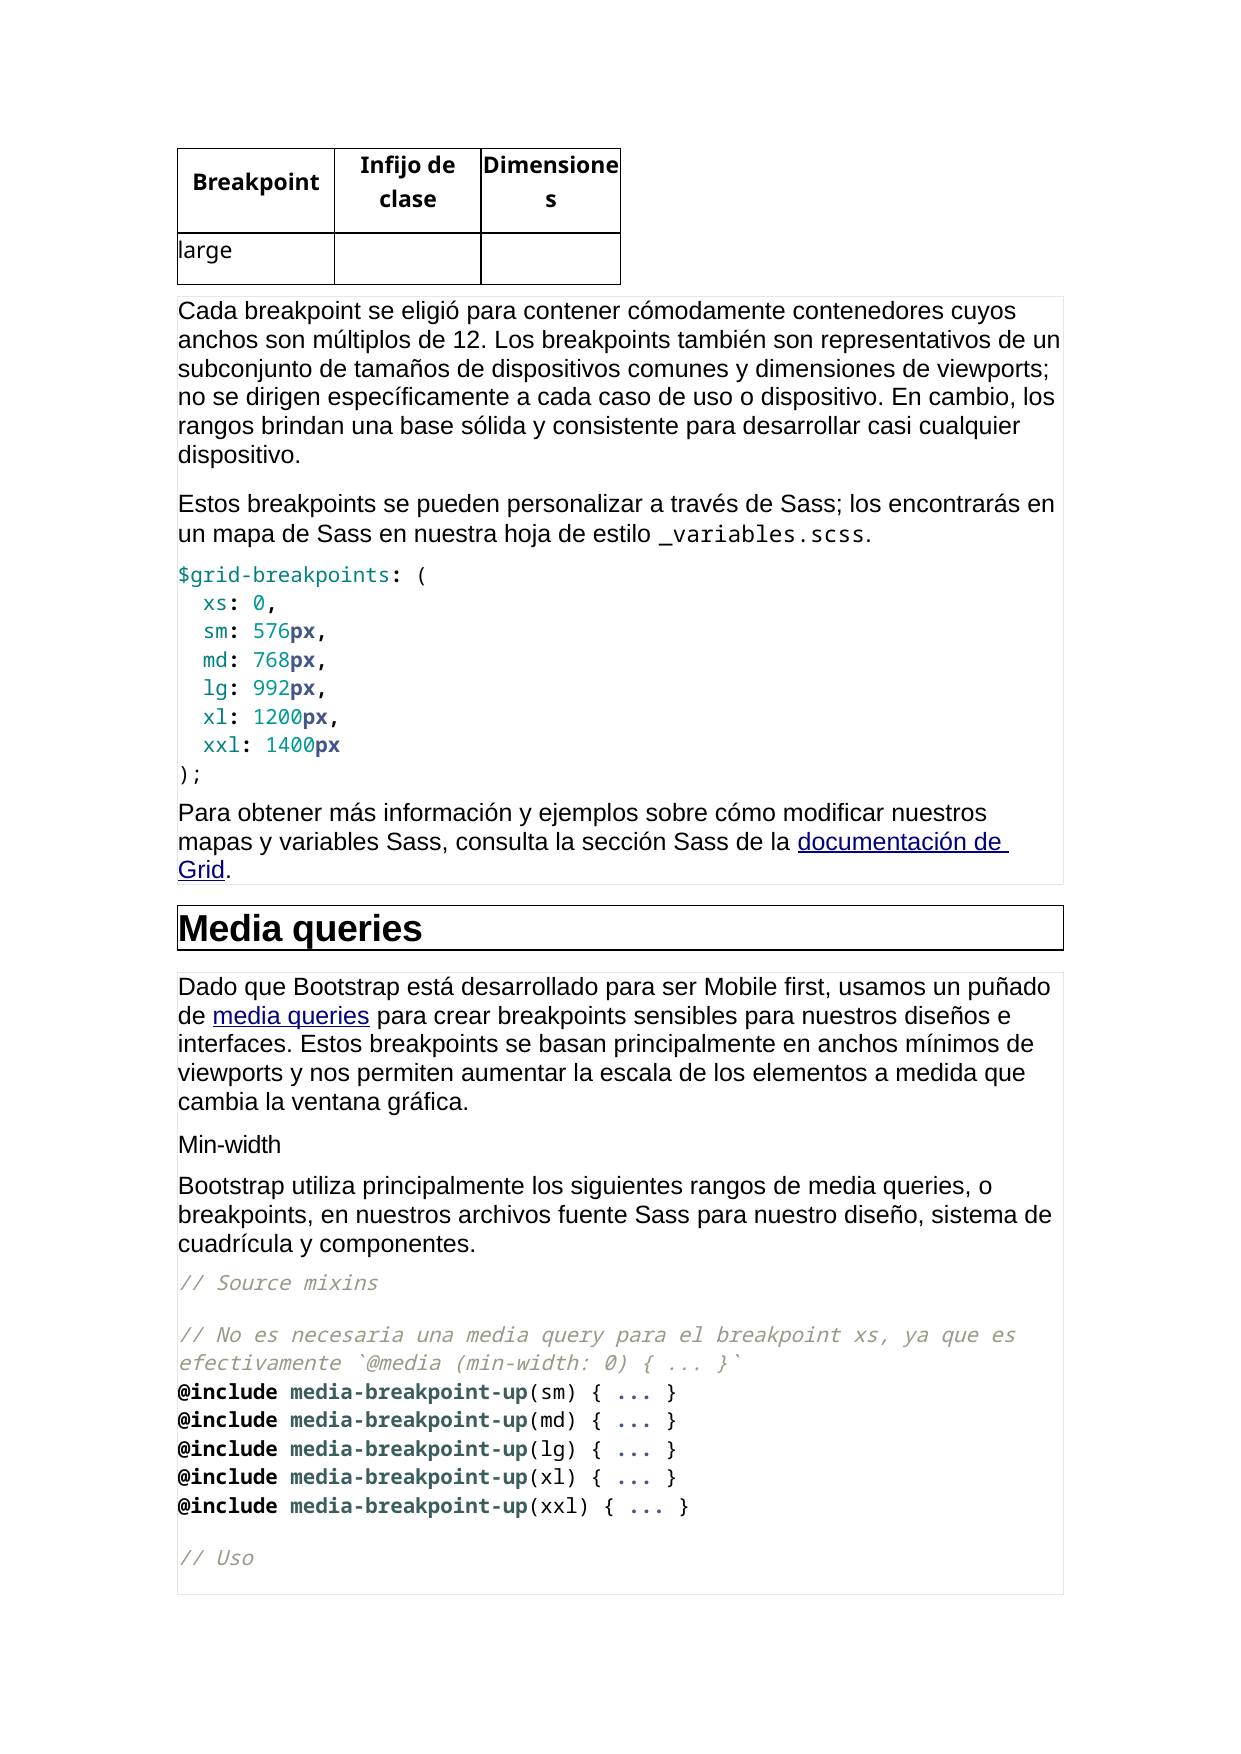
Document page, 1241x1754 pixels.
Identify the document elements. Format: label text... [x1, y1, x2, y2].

text Dado que Bootstrap está desarrollado para ser Mobile first, usamos un puñado de media queries para crear breakpoints sensibles para nuestros diseños e interfaces. Estos breakpoints se basan principalmente en anchos mínimos de viewports y nos permiten aumentar la escala de los elementos a medida que cambia la ventana gráfica. [178, 973, 1063, 1116]
table_header Dimensiones [482, 149, 620, 232]
text xs: 0, [178, 588, 1063, 616]
text md: 768px, [178, 644, 1063, 673]
table_cell [335, 234, 480, 283]
text Estos breakpoints se pueden personalizar a través de Sass; los encontrarás en un mapa de Sass en nuestra hoja de estilo _variables.scss. [178, 489, 1063, 549]
text // No es necesaria una media query para el breakpoint xs, ya que es efectivamente `@media (min-width: 0) { ... }` [178, 1319, 1063, 1376]
table_header Breakpoint [178, 149, 334, 232]
table_cell large [178, 234, 334, 283]
text @include media-breakpoint-up(xxl) { ... } [178, 1490, 1063, 1519]
text Cada breakpoint se eligió para contener cómodamente contenedores cuyos anchos son múltiplos de 12. Los breakpoints también son representativos de un subconjunto de tamaños de dispositivos comunes y dimensiones de viewports; no se dirigen específicamente a cada caso de uso o dispositivo. En cambio, los rangos brindan una base sólida y consistente para desarrollar casi cualquier dispositivo. [178, 297, 1063, 468]
text // Source mixins [178, 1267, 1063, 1296]
text @include media-breakpoint-up(xl) { ... } [178, 1462, 1063, 1490]
text @include media-breakpoint-up(sm) { ... } [178, 1376, 1063, 1405]
text @include media-breakpoint-up(md) { ... } [178, 1405, 1063, 1433]
text Para obtener más información y ejemplos sobre cómo modificar nuestros mapas y variables Sass, consulta la sección Sass de la documentación de Grid. [178, 797, 1063, 884]
text Bootstrap utiliza principalmente los siguientes rangos de media queries, o breakpoints, en nuestros archivos fuente Sass para nuestro diseño, sistema de cuadrícula y componentes. [178, 1171, 1063, 1258]
text // Uso [178, 1542, 1063, 1571]
subtitle Min-width [178, 1130, 1063, 1159]
subtitle Media queries [178, 906, 1063, 949]
text xxl: 1400px [178, 730, 1063, 758]
text xl: 1200px, [178, 701, 1063, 730]
text sm: 576px, [178, 616, 1063, 644]
text ); [178, 758, 1063, 787]
text $grid-breakpoints: ( [178, 559, 1063, 588]
text @include media-breakpoint-up(lg) { ... } [178, 1433, 1063, 1462]
text lg: 992px, [178, 673, 1063, 701]
table_header Infijo de clase [335, 149, 480, 232]
table_cell [482, 234, 620, 283]
